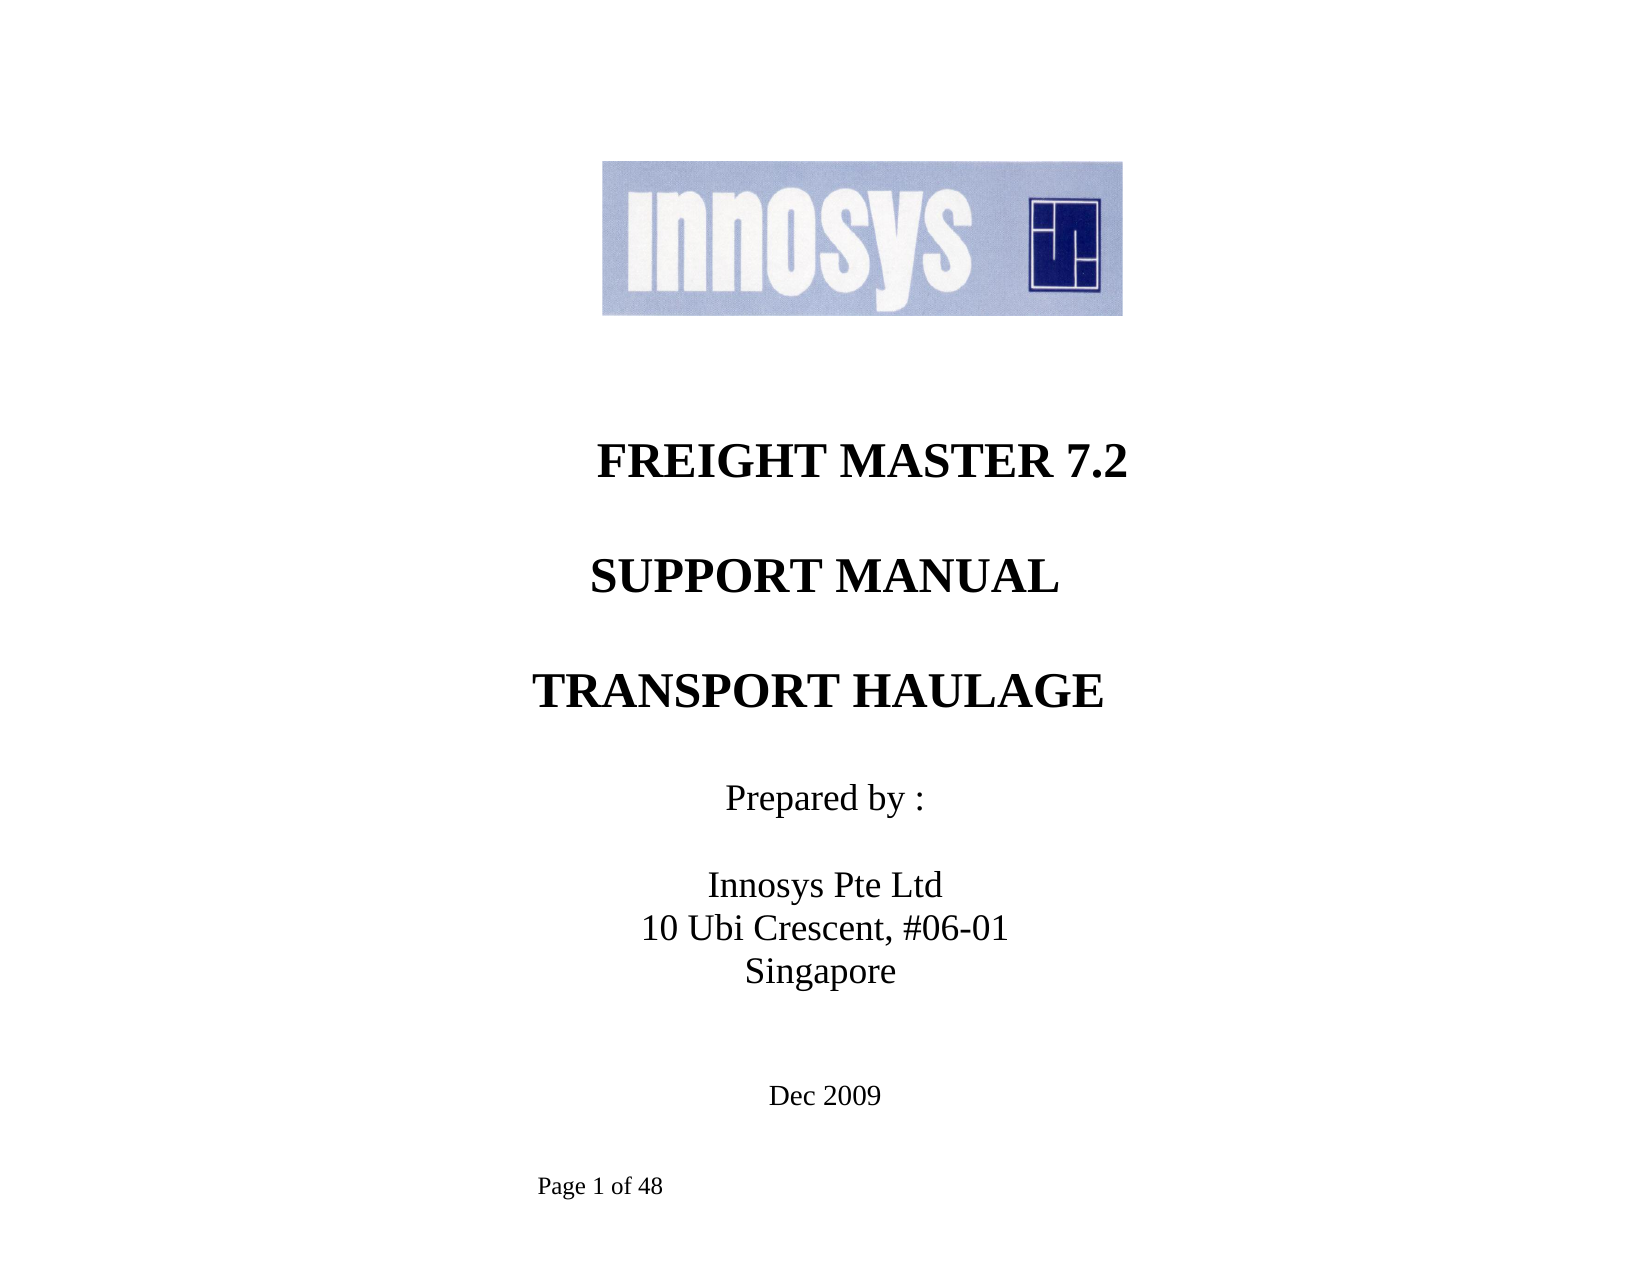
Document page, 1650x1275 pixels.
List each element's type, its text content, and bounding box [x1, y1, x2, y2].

subtitle Singapore [150, 948, 1500, 991]
subtitle SUPPORT MANUAL [150, 546, 1500, 603]
subtitle FREIGHT MASTER 7.2 [150, 431, 1500, 488]
subtitle Dec 2009 [150, 1078, 1500, 1111]
text 10 Ubi Crescent, #06-01 [150, 905, 1500, 948]
text Prepared by : [150, 776, 1500, 819]
text Innosys Pte Ltd [150, 862, 1500, 905]
subtitle TRANSPORT HAULAGE [150, 661, 1500, 718]
